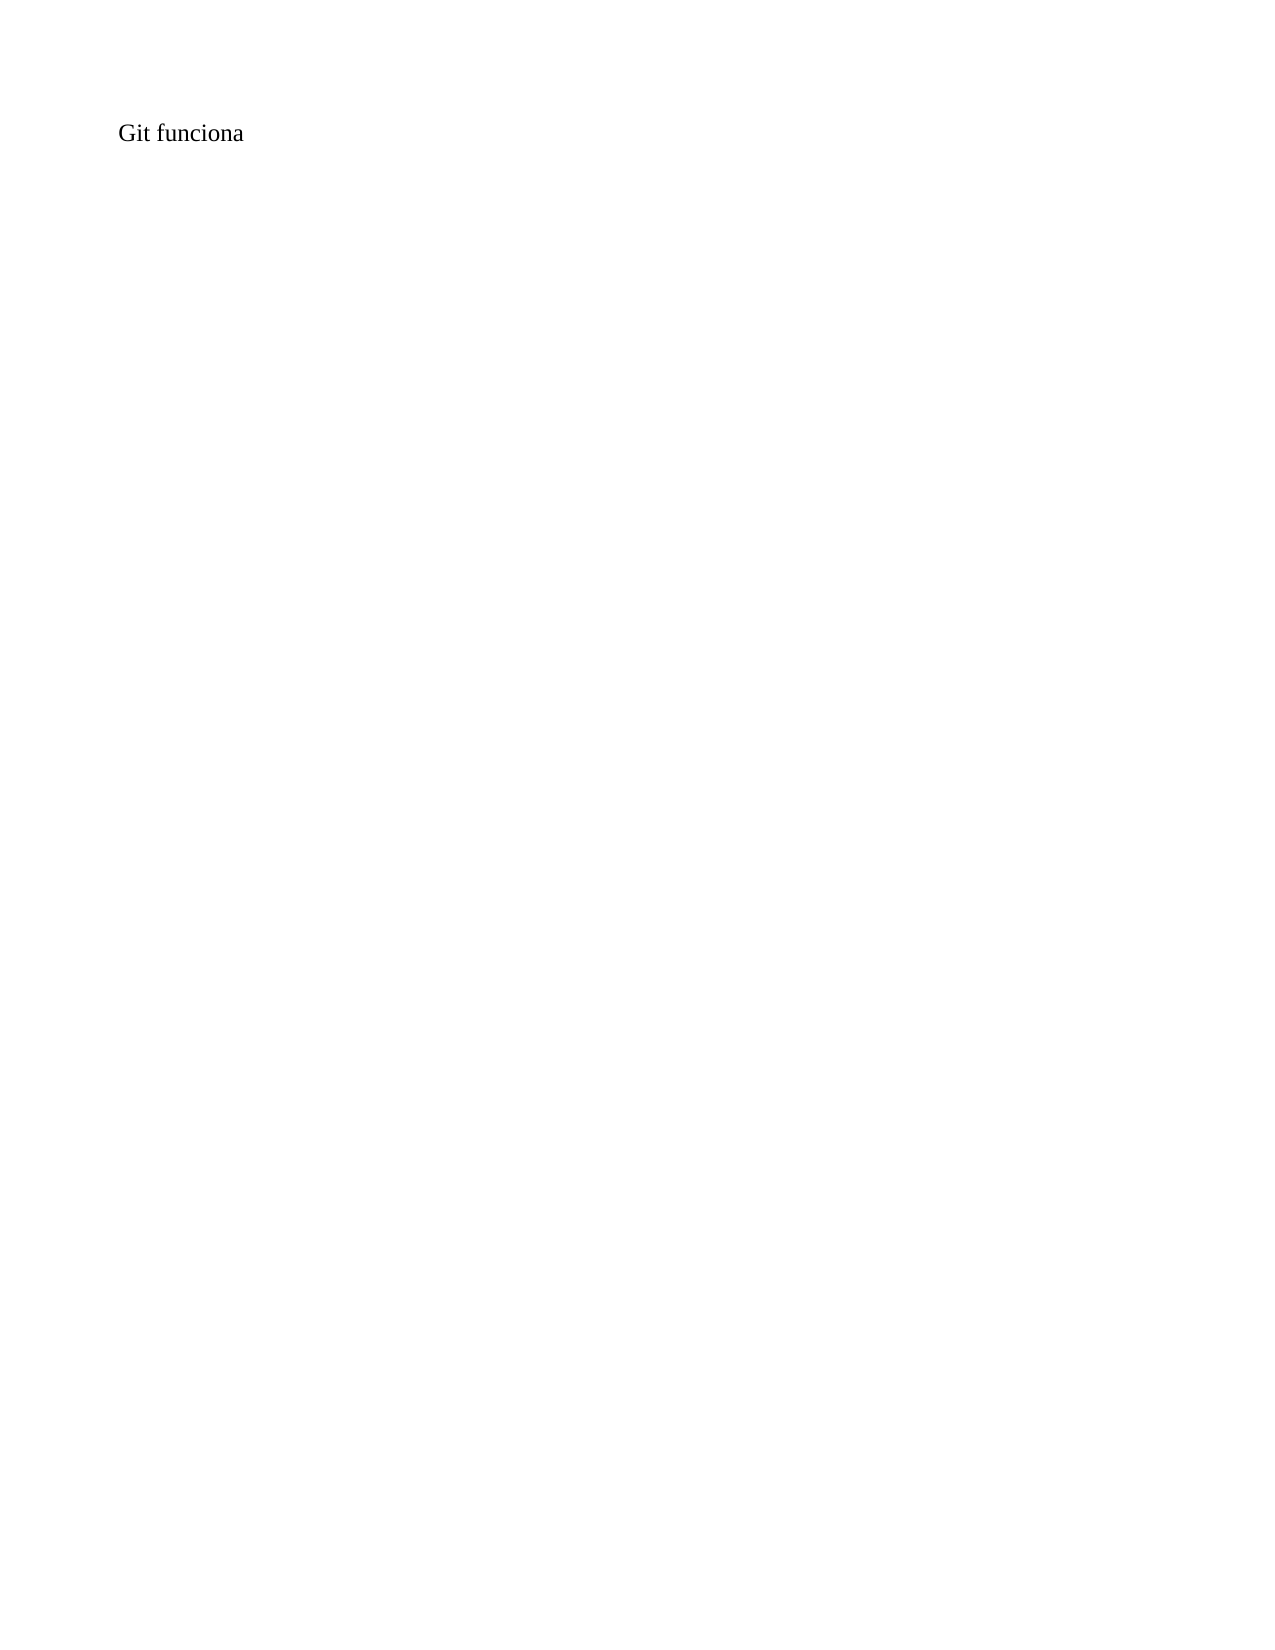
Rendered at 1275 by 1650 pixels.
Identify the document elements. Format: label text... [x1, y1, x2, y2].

text Git funciona [118, 118, 1157, 147]
